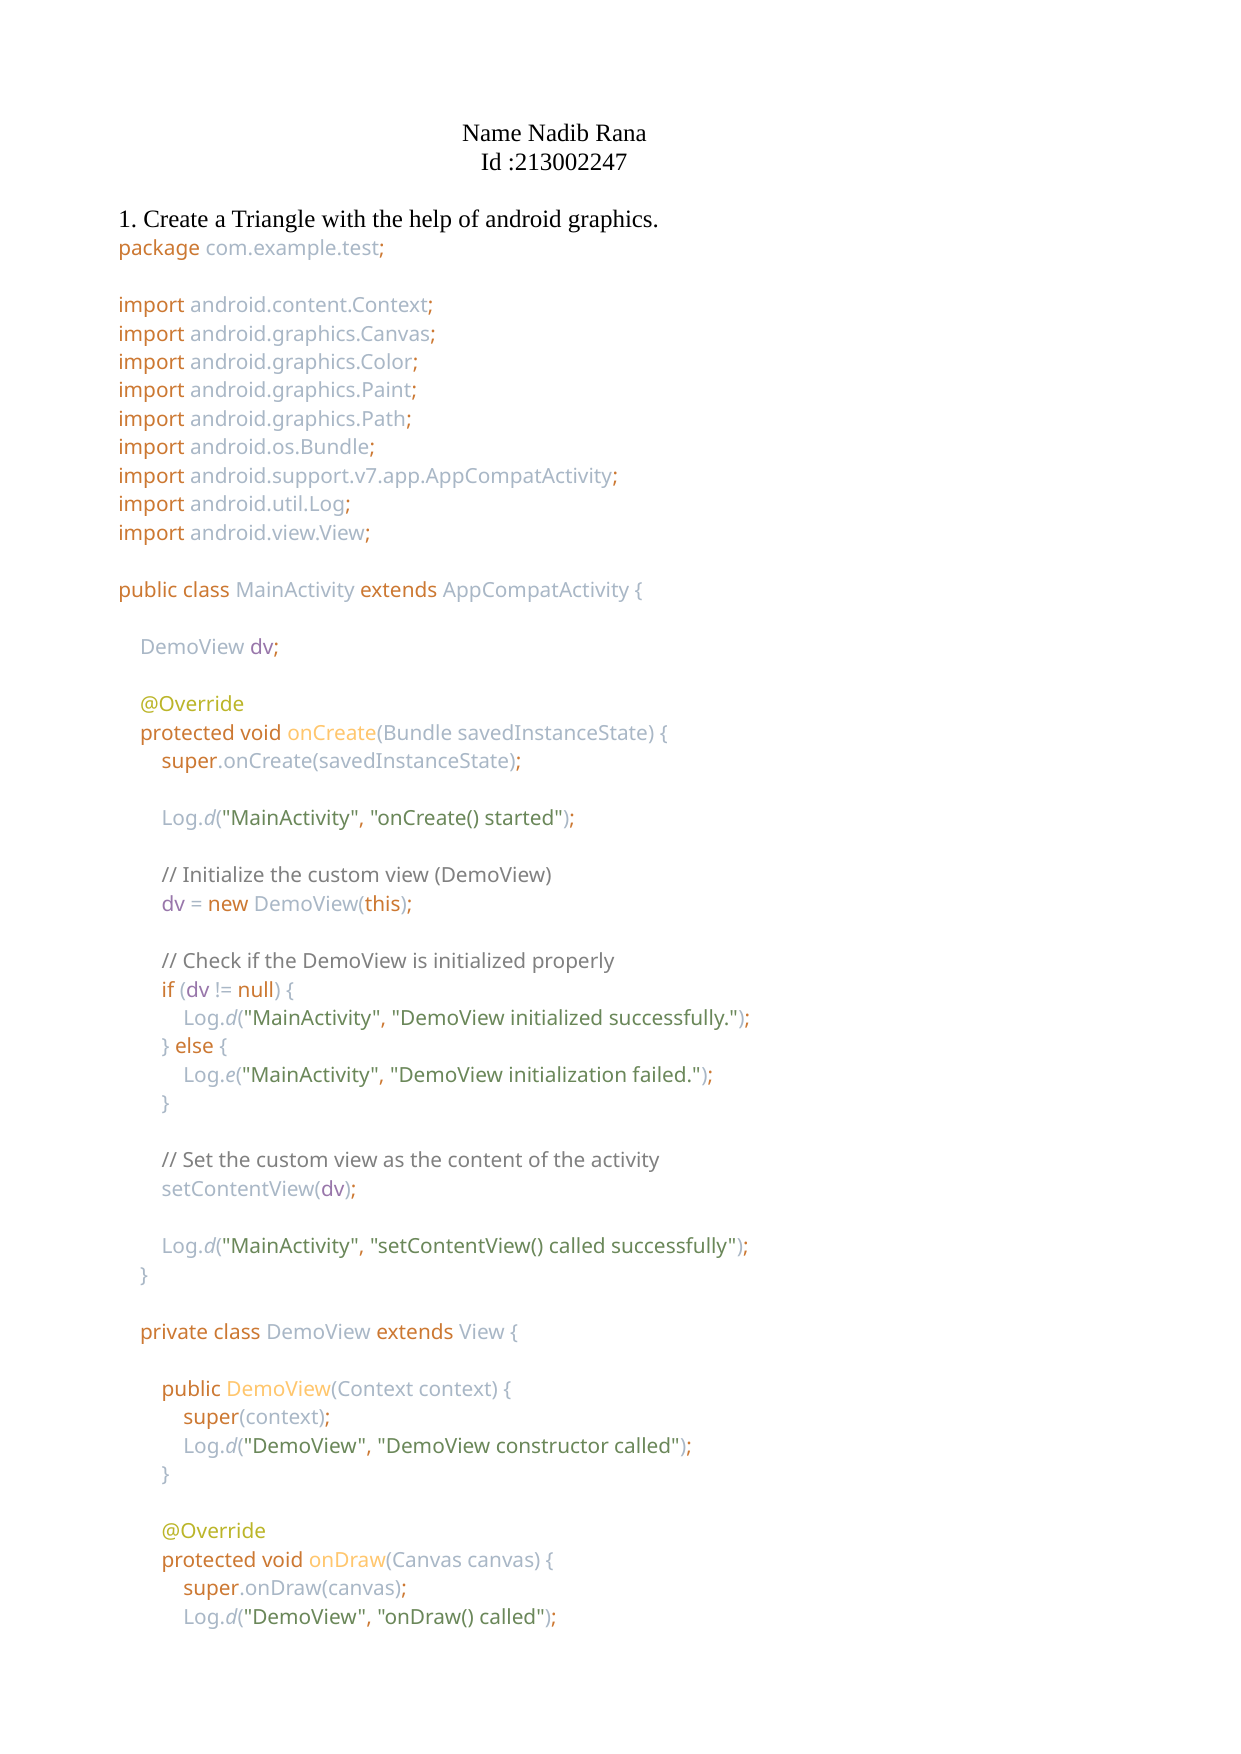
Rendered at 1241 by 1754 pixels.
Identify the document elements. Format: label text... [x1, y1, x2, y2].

text 1. Create a Triangle with the help of android graphics. [118, 204, 1122, 233]
text package com.example.test; import android.content.Context; import android.graphics.Canvas; import android.graphics.Color; import android.graphics.Paint; import android.graphics.Path; import android.os.Bundle; import android.support.v7.app.AppCompatActivity; import android.util.Log; import android.view.View; public class MainActivity extends AppCompatActivity { DemoView dv; @Override protected void onCreate(Bundle savedInstanceState) { super.onCreate(savedInstanceState); Log.d("MainActivity", "onCreate() started"); // Initialize the custom view (DemoView) dv = new DemoView(this); // Check if the DemoView is initialized properly if (dv != null) { Log.d("MainActivity", "DemoView initialized successfully."); } else { Log.e("MainActivity", "DemoView initialization failed."); } // Set the custom view as the content of the activity setContentView(dv); Log.d("MainActivity", "setContentView() called successfully"); } private class DemoView extends View { public DemoView(Context context) { super(context); Log.d("DemoView", "DemoView constructor called"); } @Override protected void onDraw(Canvas canvas) { super.onDraw(canvas); Log.d("DemoView", "onDraw() called"); [118, 233, 1122, 1630]
text Name Nadib Rana [118, 118, 1122, 147]
text Id :213002247 [118, 147, 1122, 176]
